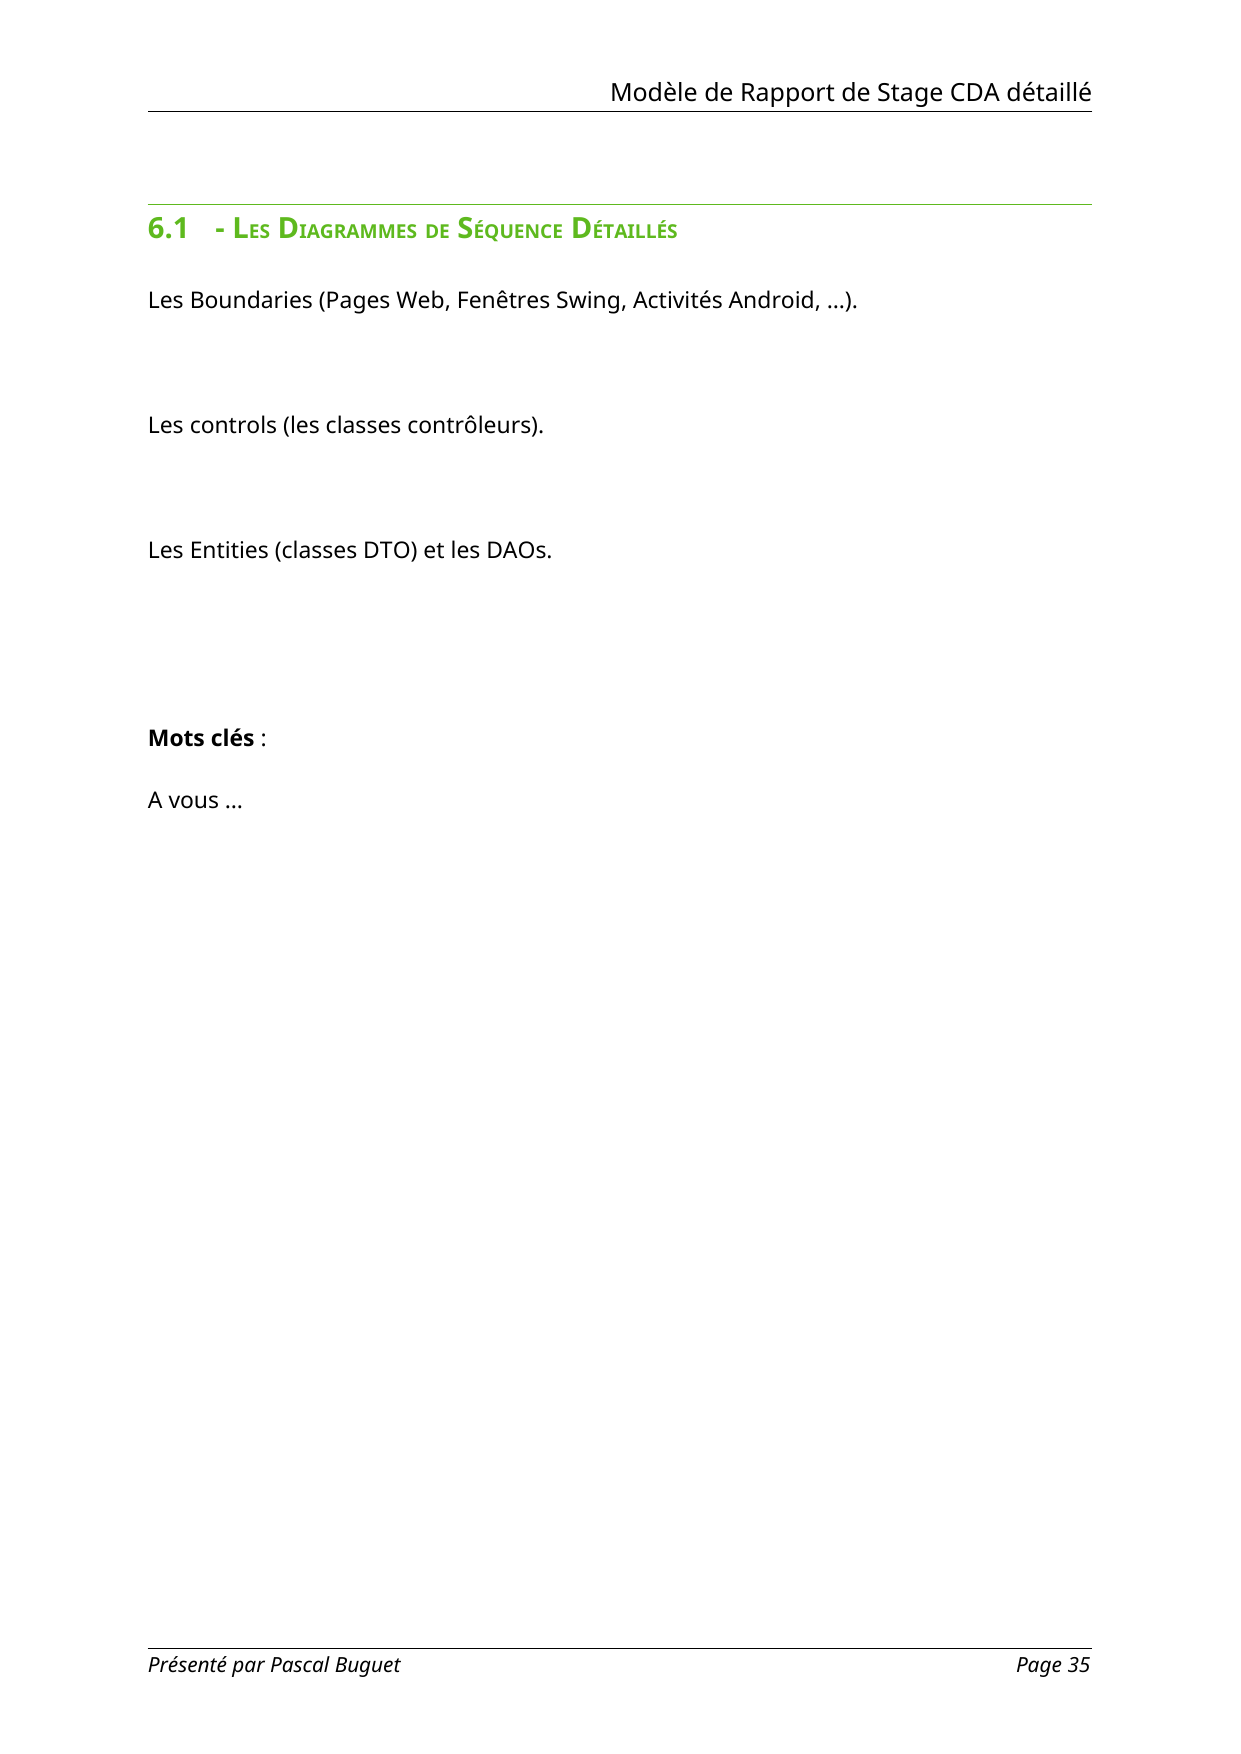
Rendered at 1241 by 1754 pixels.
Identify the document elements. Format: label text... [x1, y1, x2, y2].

text Mots clés : [148, 722, 1092, 753]
text A vous … [148, 784, 1092, 816]
text Les controls (les classes contrôleurs). [148, 409, 1092, 441]
text Les Boundaries (Pages Web, Fenêtres Swing, Activités Android, …). [148, 284, 1092, 316]
text Les Entities (classes DTO) et les DAOs. [148, 534, 1092, 566]
subtitle - Les Diagrammes de Séquence Détaillés [148, 205, 1092, 247]
